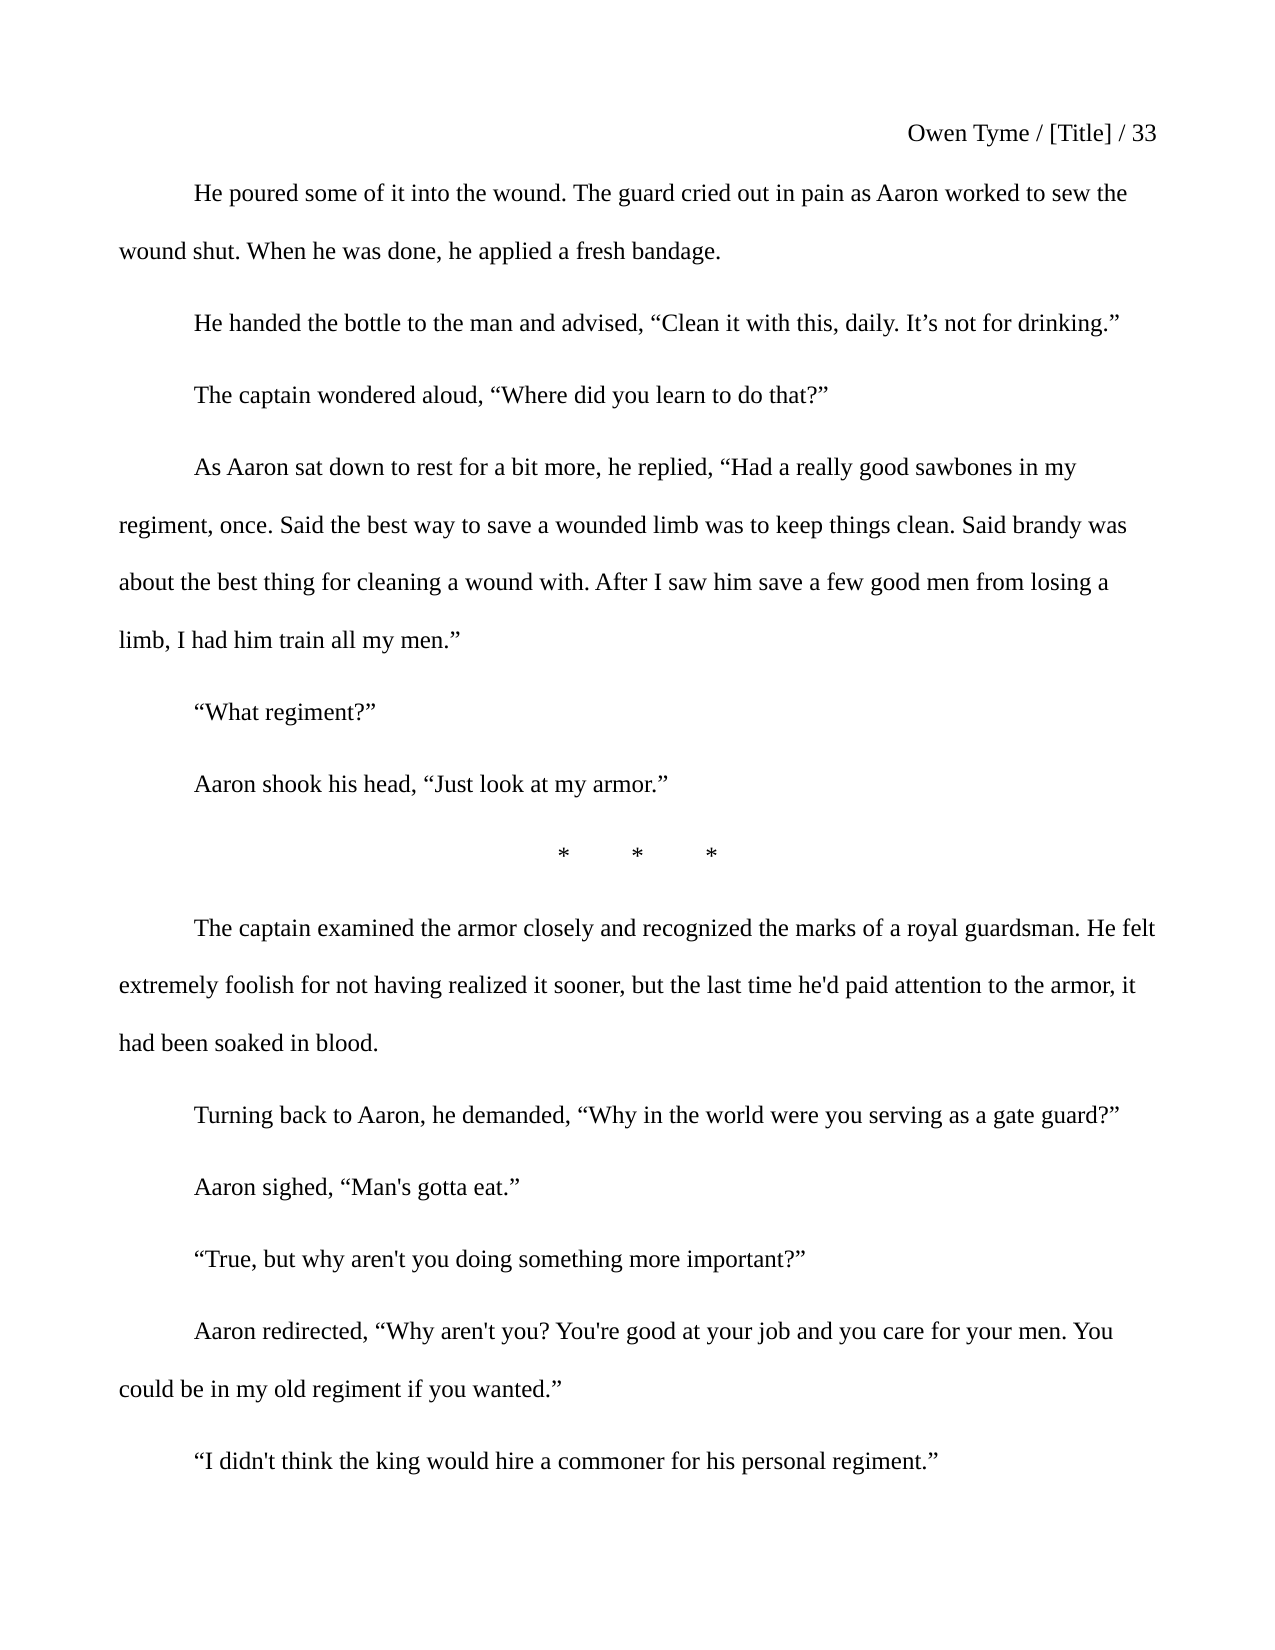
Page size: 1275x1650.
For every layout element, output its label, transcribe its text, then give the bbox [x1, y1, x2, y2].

text Aaron shook his head, “Just look at my armor.” [118, 769, 1156, 798]
text * * * [118, 841, 1156, 870]
text “What regiment?” [118, 697, 1156, 726]
text Aaron redirected, “Why aren't you? You're good at your job and you care for your men. You could be in my old regiment if you wanted.” [118, 1316, 1156, 1403]
text The captain examined the armor closely and recognized the marks of a royal guardsman. He felt extremely foolish for not having realized it sooner, but the last time he'd paid attention to the armor, it had been soaked in blood. [118, 913, 1156, 1057]
text He handed the bottle to the man and advised, “Clean it with this, daily. It’s not for drinking.” [118, 308, 1156, 337]
text “True, but why aren't you doing something more important?” [118, 1244, 1156, 1273]
text “I didn't think the king would hire a commoner for his personal regiment.” [118, 1446, 1156, 1475]
text As Aaron sat down to rest for a bit more, he replied, “Had a really good sawbones in my regiment, once. Said the best way to save a wounded limb was to keep things clean. Said brandy was about the best thing for cleaning a wound with. After I saw him save a few good men from losing a limb, I had him train all my men.” [118, 452, 1156, 653]
text Aaron sighed, “Man's gotta eat.” [118, 1172, 1156, 1201]
text Turning back to Aaron, he demanded, “Why in the world were you serving as a gate guard?” [118, 1100, 1156, 1129]
text The captain wondered aloud, “Where did you learn to do that?” [118, 380, 1156, 409]
text He poured some of it into the wound. The guard cried out in pain as Aaron worked to sew the wound shut. When he was done, he applied a fresh bandage. [118, 178, 1156, 265]
